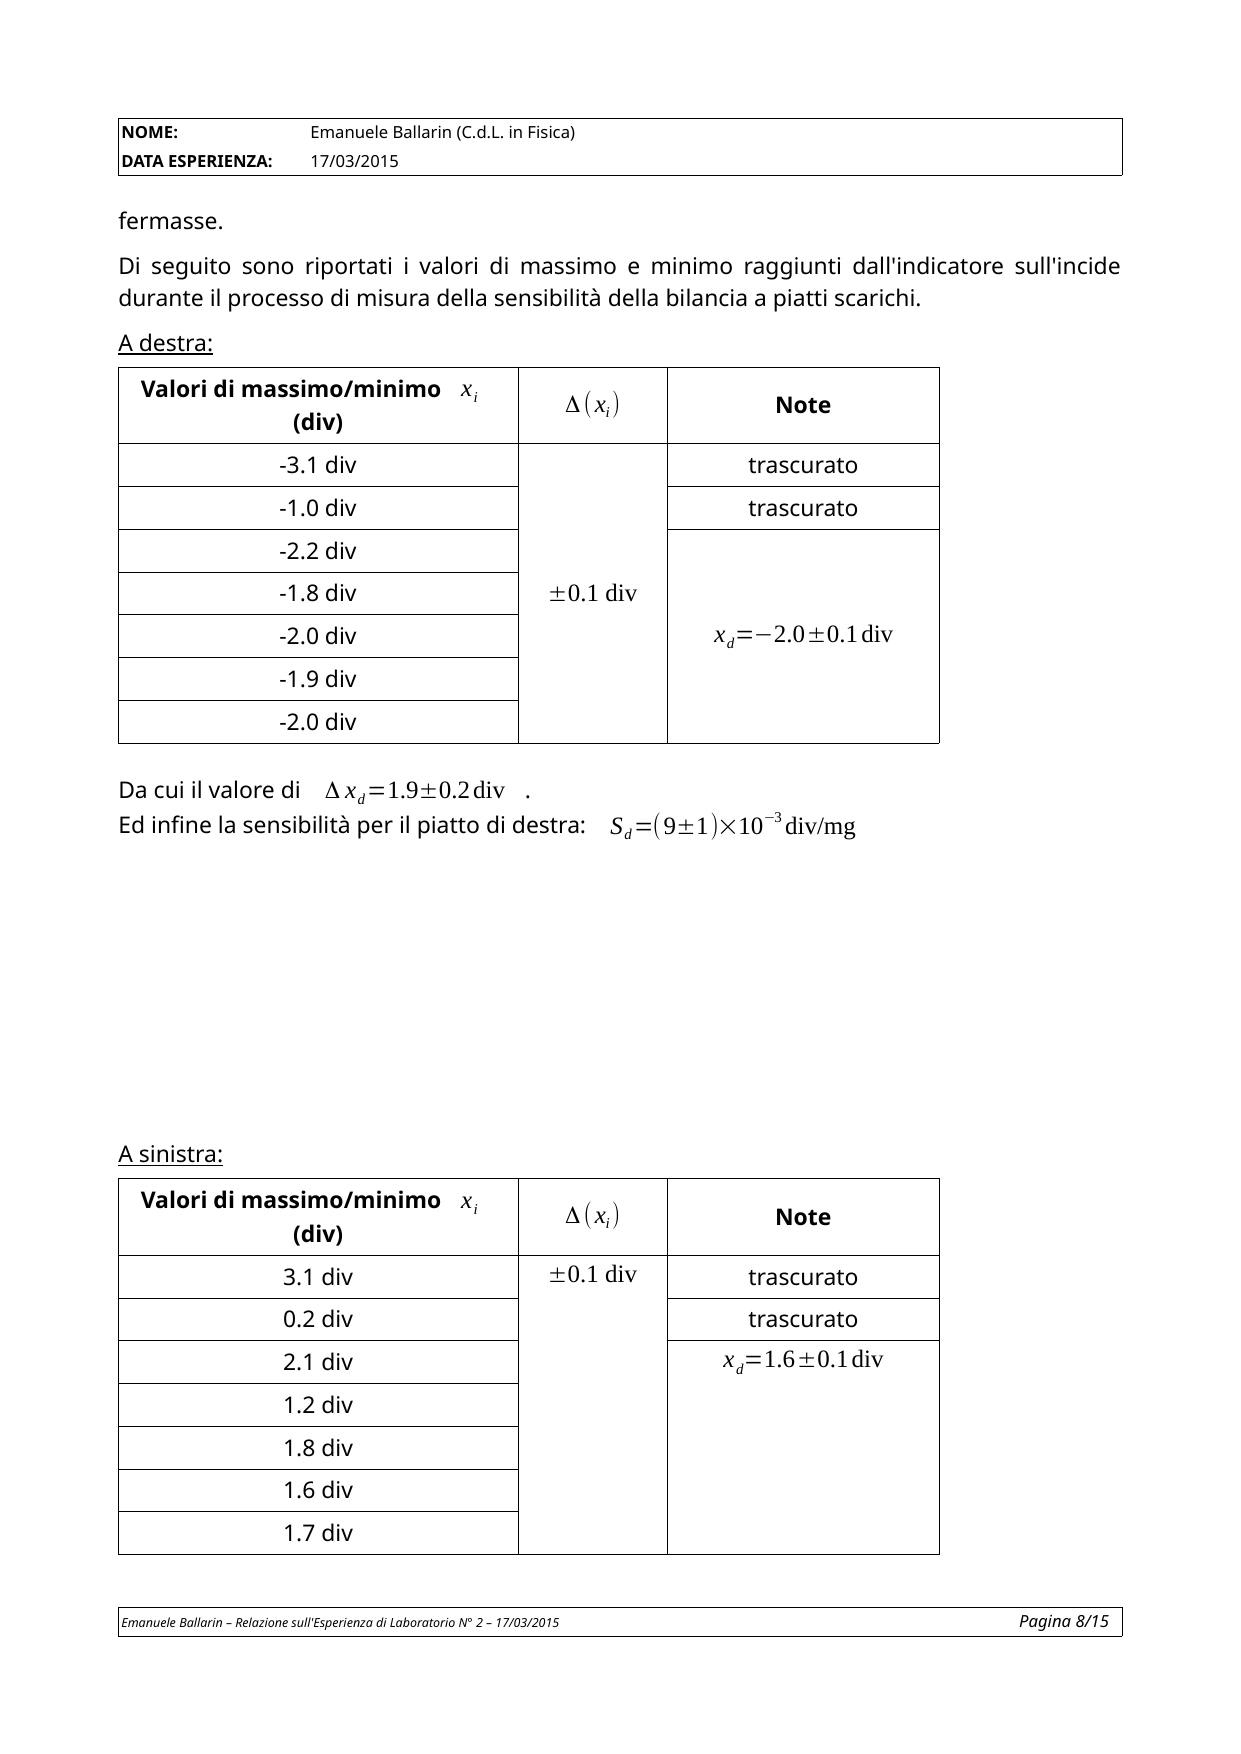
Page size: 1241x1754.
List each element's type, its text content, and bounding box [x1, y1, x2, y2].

table_cell -2.0 div [119, 615, 518, 657]
text fermasse. [118, 205, 1122, 236]
table_cell [668, 1341, 939, 1554]
table_cell trascurato [668, 444, 939, 486]
table_cell 2.1 div [119, 1341, 518, 1383]
table_cell -2.2 div [119, 530, 518, 572]
table_cell -1.8 div [119, 573, 518, 614]
text A destra: [118, 327, 1122, 358]
table_cell trascurato [668, 487, 939, 529]
table_cell [519, 1256, 667, 1554]
table_cell -1.0 div [119, 487, 518, 529]
table_cell 1.8 div [119, 1427, 518, 1469]
text Da cui il valore di . [118, 774, 1122, 808]
text Ed infine la sensibilità per il piatto di destra: [118, 808, 1122, 843]
table_cell trascurato [668, 1256, 939, 1297]
text Di seguito sono riportati i valori di massimo e minimo raggiunti dall'indicatore sull'incide durante il processo di misura della sensibilità della bilancia a piatti scarichi. [118, 250, 1122, 313]
table_cell [519, 444, 667, 743]
table_cell -2.0 div [119, 701, 518, 743]
table_header [519, 368, 667, 443]
table_header Note [668, 1179, 939, 1254]
table_cell 3.1 div [119, 1256, 518, 1297]
table_cell 0.2 div [119, 1299, 518, 1340]
text A sinistra: [118, 1138, 1122, 1169]
table_header Valori di massimo/minimo(div) [119, 368, 518, 443]
table_cell 1.6 div [119, 1470, 518, 1511]
table_header Valori di massimo/minimo(div) [119, 1179, 518, 1254]
table_header [519, 1179, 667, 1254]
table_cell [668, 530, 939, 743]
table_cell 1.7 div [119, 1512, 518, 1554]
table_cell 1.2 div [119, 1384, 518, 1426]
table_cell -1.9 div [119, 658, 518, 700]
table_header Note [668, 368, 939, 443]
table_cell -3.1 div [119, 444, 518, 486]
table_cell trascurato [668, 1299, 939, 1340]
